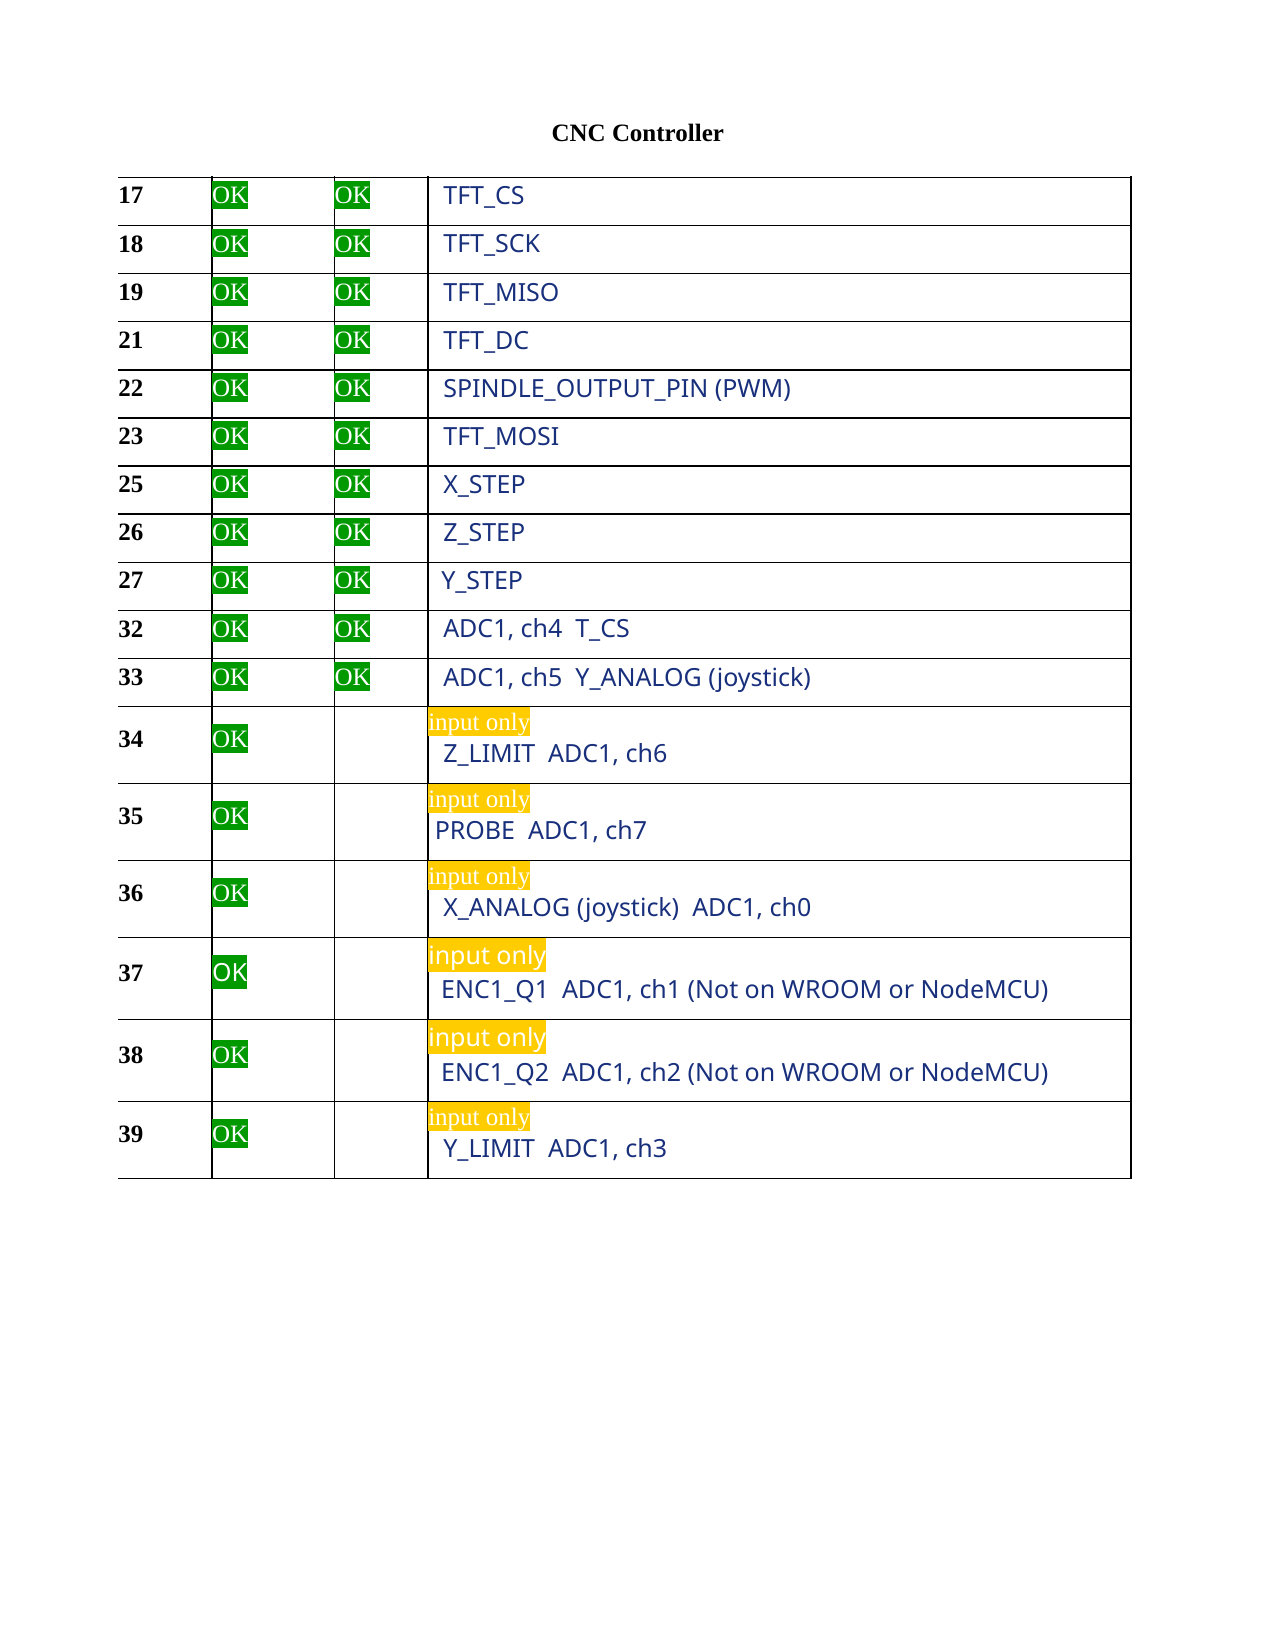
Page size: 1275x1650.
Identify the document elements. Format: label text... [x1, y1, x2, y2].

table_cell OK [213, 659, 334, 706]
table_cell OK [335, 467, 427, 513]
table_cell [335, 1020, 427, 1101]
table_cell OK [213, 322, 334, 369]
table_cell TFT_SCK [429, 226, 1130, 273]
table_cell OK [213, 515, 334, 561]
table_cell 27 [118, 563, 211, 609]
table_cell Z_STEP [429, 515, 1130, 561]
table_cell TFT_DC [429, 322, 1130, 369]
table_cell ADC1, ch5 Y_ANALOG (joystick) [429, 659, 1130, 706]
table_cell input only Y_LIMIT ADC1, ch3 [429, 1102, 1130, 1178]
table_cell OK [335, 611, 427, 658]
table_cell 26 [118, 515, 211, 561]
table_cell 34 [118, 707, 211, 783]
table_cell input only X_ANALOG (joystick) ADC1, ch0 [429, 861, 1130, 936]
table_cell 32 [118, 611, 211, 658]
table_cell 25 [118, 467, 211, 513]
table_cell OK [213, 861, 334, 936]
table_cell OK [335, 226, 427, 273]
table_cell OK [335, 371, 427, 417]
table_cell TFT_CS [429, 178, 1130, 224]
table_cell TFT_MISO [429, 274, 1130, 321]
table_cell OK [213, 467, 334, 513]
table_cell OK [213, 938, 334, 1018]
table_cell OK [213, 1102, 334, 1178]
table_cell 23 [118, 419, 211, 465]
table_cell input only ENC1_Q1 ADC1, ch1 (Not on WROOM or NodeMCU) [429, 938, 1130, 1018]
table_cell TFT_MOSI [429, 419, 1130, 465]
table_cell input only Z_LIMIT ADC1, ch6 [429, 707, 1130, 783]
table_cell OK [213, 1020, 334, 1101]
table_cell 33 [118, 659, 211, 706]
table_cell input only PROBE ADC1, ch7 [429, 784, 1130, 859]
table_cell SPINDLE_OUTPUT_PIN (PWM) [429, 371, 1130, 417]
table_cell OK [213, 371, 334, 417]
table_cell 37 [118, 938, 211, 1018]
table_cell OK [213, 274, 334, 321]
table_cell OK [335, 659, 427, 706]
table_cell [335, 938, 427, 1018]
table_cell OK [213, 178, 334, 224]
table_cell 17 [118, 178, 211, 224]
table_cell OK [335, 515, 427, 561]
table_cell input only ENC1_Q2 ADC1, ch2 (Not on WROOM or NodeMCU) [429, 1020, 1130, 1101]
table_cell OK [335, 178, 427, 224]
table_cell X_STEP [429, 467, 1130, 513]
table_cell 39 [118, 1102, 211, 1178]
table_cell OK [213, 707, 334, 783]
table_cell OK [213, 611, 334, 658]
table_cell 19 [118, 274, 211, 321]
table_cell 22 [118, 371, 211, 417]
table_cell 36 [118, 861, 211, 936]
table_cell OK [213, 419, 334, 465]
table_cell [335, 707, 427, 783]
table_cell [335, 784, 427, 859]
table_cell Y_STEP [429, 563, 1130, 609]
table_cell OK [213, 226, 334, 273]
table_cell OK [335, 274, 427, 321]
table_cell 35 [118, 784, 211, 859]
table_cell 38 [118, 1020, 211, 1101]
table_cell OK [335, 563, 427, 609]
table_cell OK [213, 563, 334, 609]
table_cell OK [335, 322, 427, 369]
table_cell 21 [118, 322, 211, 369]
table_cell OK [335, 419, 427, 465]
table_cell ADC1, ch4 T_CS [429, 611, 1130, 658]
table_cell OK [213, 784, 334, 859]
table_cell [335, 1102, 427, 1178]
table_cell 18 [118, 226, 211, 273]
table_cell [335, 861, 427, 936]
